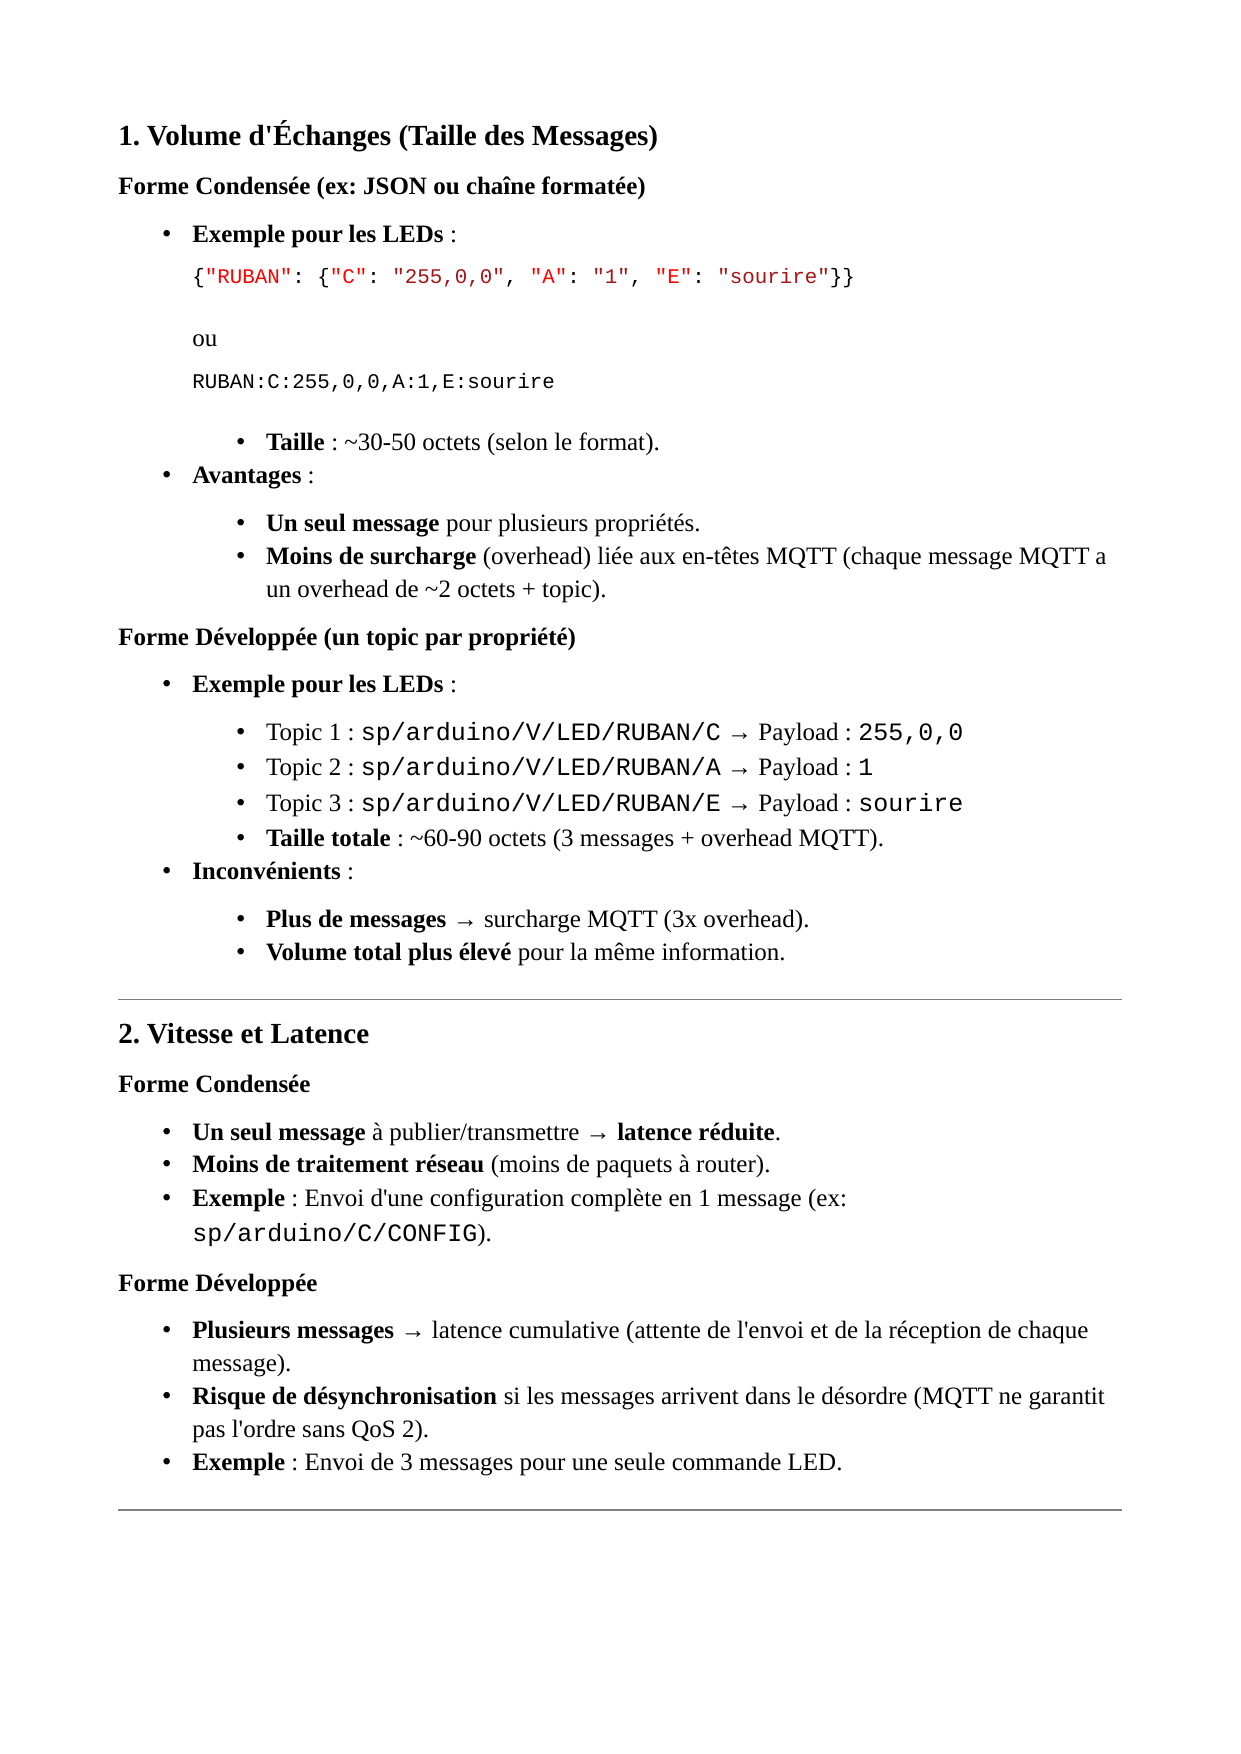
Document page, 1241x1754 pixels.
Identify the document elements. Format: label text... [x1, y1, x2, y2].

list Exemple pour les LEDs : [162, 219, 1122, 248]
list Topic 2 : sp/arduino/V/LED/RUBAN/A → Payload : 1 [236, 752, 1122, 783]
subtitle 2. Vitesse et Latence [118, 1016, 1122, 1049]
list ou [162, 323, 1122, 352]
list Avantages : [162, 460, 1122, 489]
subtitle Forme Condensée (ex: JSON ou chaîne formatée) [118, 171, 1122, 200]
list Exemple : Envoi de 3 messages pour une seule commande LED. [162, 1447, 1122, 1476]
subtitle Forme Condensée [118, 1069, 1122, 1098]
subtitle Forme Développée (un topic par propriété) [118, 622, 1122, 650]
list Risque de désynchronisation si les messages arrivent dans le désordre (MQTT ne garantit pas l'ordre sans QoS 2). [162, 1381, 1122, 1443]
subtitle 1. Volume d'Échanges (Taille des Messages) [118, 118, 1122, 152]
list Moins de surcharge (overhead) liée aux en-têtes MQTT (chaque message MQTT a un overhead de ~2 octets + topic). [236, 541, 1122, 603]
list Un seul message à publier/transmettre → latence réduite. [162, 1117, 1122, 1145]
list Plus de messages → surcharge MQTT (3x overhead). [236, 904, 1122, 932]
list Taille : ~30-50 octets (selon le format). [236, 427, 1122, 456]
list Exemple : Envoi d'une configuration complète en 1 message (ex: sp/arduino/C/CONFIG). [162, 1183, 1122, 1248]
list Topic 1 : sp/arduino/V/LED/RUBAN/C → Payload : 255,0,0 [236, 717, 1122, 748]
list Topic 3 : sp/arduino/V/LED/RUBAN/E → Payload : sourire [236, 788, 1122, 818]
list Moins de traitement réseau (moins de paquets à router). [162, 1149, 1122, 1178]
list Taille totale : ~60-90 octets (3 messages + overhead MQTT). [236, 823, 1122, 852]
list {"RUBAN": {"C": "255,0,0", "A": "1", "E": "sourire"}} [162, 266, 1122, 290]
list Plusieurs messages → latence cumulative (attente de l'envoi et de la réception de chaque message). [162, 1315, 1122, 1377]
list RUBAN:C:255,0,0,A:1,E:sourire [162, 371, 1122, 394]
list Inconvénients : [162, 856, 1122, 885]
subtitle Forme Développée [118, 1268, 1122, 1296]
list Volume total plus élevé pour la même information. [236, 937, 1122, 966]
list Un seul message pour plusieurs propriétés. [236, 508, 1122, 537]
list Exemple pour les LEDs : [162, 669, 1122, 698]
